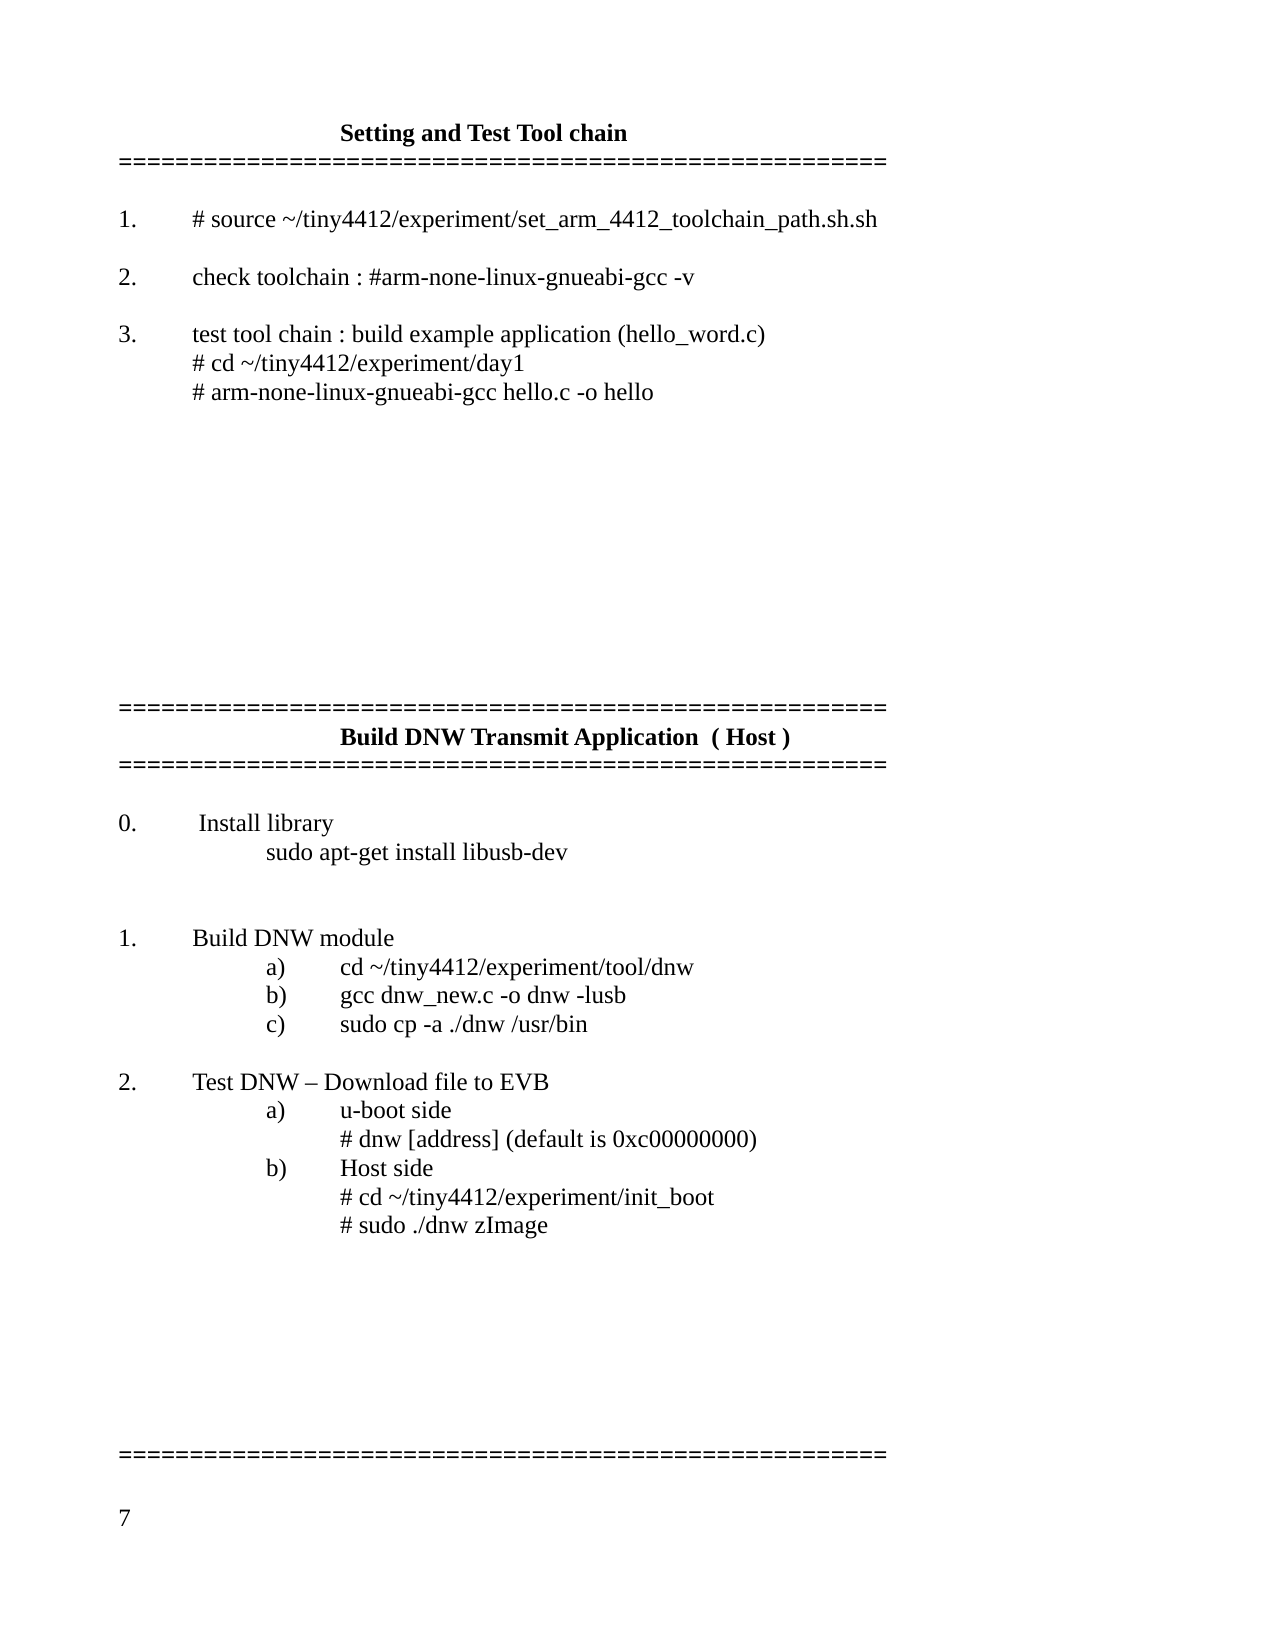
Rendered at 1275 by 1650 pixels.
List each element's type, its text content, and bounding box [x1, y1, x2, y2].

text a) u-boot side [118, 1096, 1157, 1124]
text 1. # source ~/tiny4412/experiment/set_arm_4412_toolchain_path.sh.sh [118, 204, 1157, 233]
text a) cd ~/tiny4412/experiment/tool/dnw [118, 952, 1157, 981]
text Build DNW Transmit Application ( Host ) [118, 722, 1157, 751]
text 0. Install library [118, 808, 1157, 837]
text # dnw [address] (default is 0xc00000000) [118, 1124, 1157, 1153]
text # arm-none-linux-gnueabi-gcc hello.c ‐o hello [118, 377, 1157, 406]
text Setting and Test Tool chain [118, 118, 1157, 147]
text 1. Build DNW module [118, 923, 1157, 952]
text ====================================================== [118, 693, 1157, 722]
text # cd ~/tiny4412/experiment/init_boot [118, 1182, 1157, 1211]
text sudo apt-get install libusb-dev [118, 837, 1157, 866]
text ====================================================== [118, 1441, 1157, 1469]
text b) Host side [118, 1153, 1157, 1182]
text # cd ~/tiny4412/experiment/day1 [118, 348, 1157, 377]
text 2. check toolchain : #arm-none-linux-gnueabi-gcc -v [118, 262, 1157, 291]
text 2. Test DNW – Download file to EVB [118, 1067, 1157, 1096]
text b) gcc dnw_new.c -o dnw -lusb [118, 981, 1157, 1009]
text # sudo ./dnw zImage [118, 1211, 1157, 1239]
text ====================================================== [118, 147, 1157, 176]
text ====================================================== [118, 751, 1157, 779]
text c) sudo cp -a ./dnw /usr/bin [118, 1009, 1157, 1038]
text 3. test tool chain : build example application (hello_word.c) [118, 319, 1157, 348]
